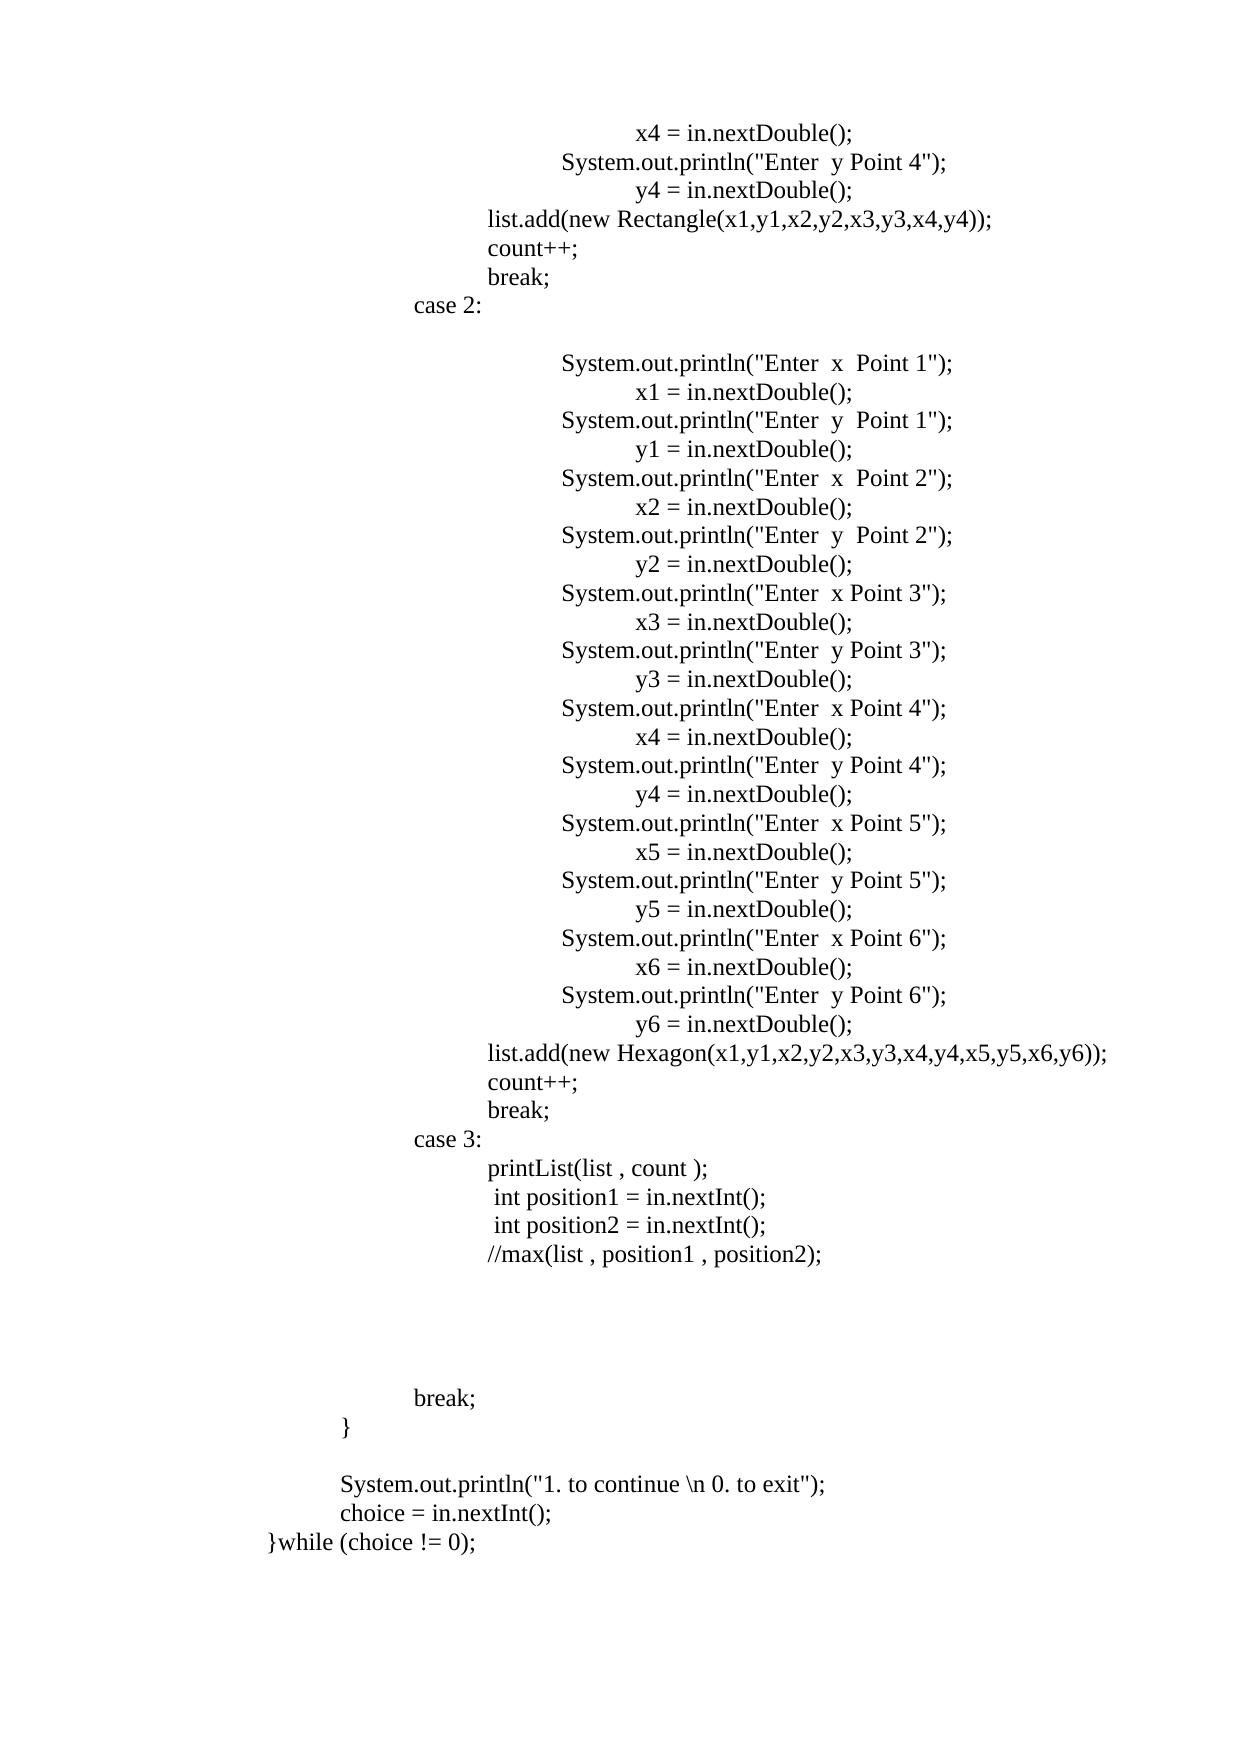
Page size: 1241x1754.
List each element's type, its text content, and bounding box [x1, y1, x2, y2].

text case 3: [118, 1124, 1122, 1153]
text x4 = in.nextDouble(); [118, 722, 1122, 751]
text break; [118, 262, 1122, 291]
text case 2: [118, 291, 1122, 319]
text System.out.println("Enter y Point 3"); [118, 636, 1122, 664]
text } [118, 1412, 1122, 1441]
text System.out.println("1. to continue \n 0. to exit"); [118, 1469, 1122, 1498]
text y3 = in.nextDouble(); [118, 664, 1122, 693]
text break; [118, 1096, 1122, 1124]
text System.out.println("Enter y Point 5"); [118, 866, 1122, 894]
text int position1 = in.nextInt(); [118, 1182, 1122, 1211]
text System.out.println("Enter x Point 4"); [118, 693, 1122, 722]
text //max(list , position1 , position2); [118, 1239, 1122, 1268]
text int position2 = in.nextInt(); [118, 1211, 1122, 1239]
text y1 = in.nextDouble(); [118, 434, 1122, 463]
text count++; [118, 1067, 1122, 1096]
text System.out.println("Enter x Point 5"); [118, 808, 1122, 837]
text list.add(new Rectangle(x1,y1,x2,y2,x3,y3,x4,y4)); [118, 204, 1122, 233]
text System.out.println("Enter y Point 6"); [118, 981, 1122, 1009]
text y6 = in.nextDouble(); [118, 1009, 1122, 1038]
text list.add(new Hexagon(x1,y1,x2,y2,x3,y3,x4,y4,x5,y5,x6,y6)); [118, 1038, 1122, 1067]
text System.out.println("Enter y Point 4"); [118, 147, 1122, 176]
text x5 = in.nextDouble(); [118, 837, 1122, 866]
text System.out.println("Enter x Point 3"); [118, 578, 1122, 607]
text System.out.println("Enter x Point 1"); [118, 348, 1122, 377]
text System.out.println("Enter y Point 2"); [118, 521, 1122, 549]
text break; [118, 1383, 1122, 1412]
text System.out.println("Enter y Point 1"); [118, 406, 1122, 434]
text System.out.println("Enter x Point 2"); [118, 463, 1122, 492]
text y2 = in.nextDouble(); [118, 549, 1122, 578]
text x3 = in.nextDouble(); [118, 607, 1122, 636]
text x6 = in.nextDouble(); [118, 952, 1122, 981]
text count++; [118, 233, 1122, 262]
text System.out.println("Enter x Point 6"); [118, 923, 1122, 952]
text x4 = in.nextDouble(); [118, 118, 1122, 147]
text printList(list , count ); [118, 1153, 1122, 1182]
text choice = in.nextInt(); [118, 1498, 1122, 1527]
text }while (choice != 0); [118, 1527, 1122, 1556]
text y4 = in.nextDouble(); [118, 176, 1122, 204]
text x1 = in.nextDouble(); [118, 377, 1122, 406]
text System.out.println("Enter y Point 4"); [118, 751, 1122, 779]
text y4 = in.nextDouble(); [118, 779, 1122, 808]
text y5 = in.nextDouble(); [118, 894, 1122, 923]
text x2 = in.nextDouble(); [118, 492, 1122, 521]
